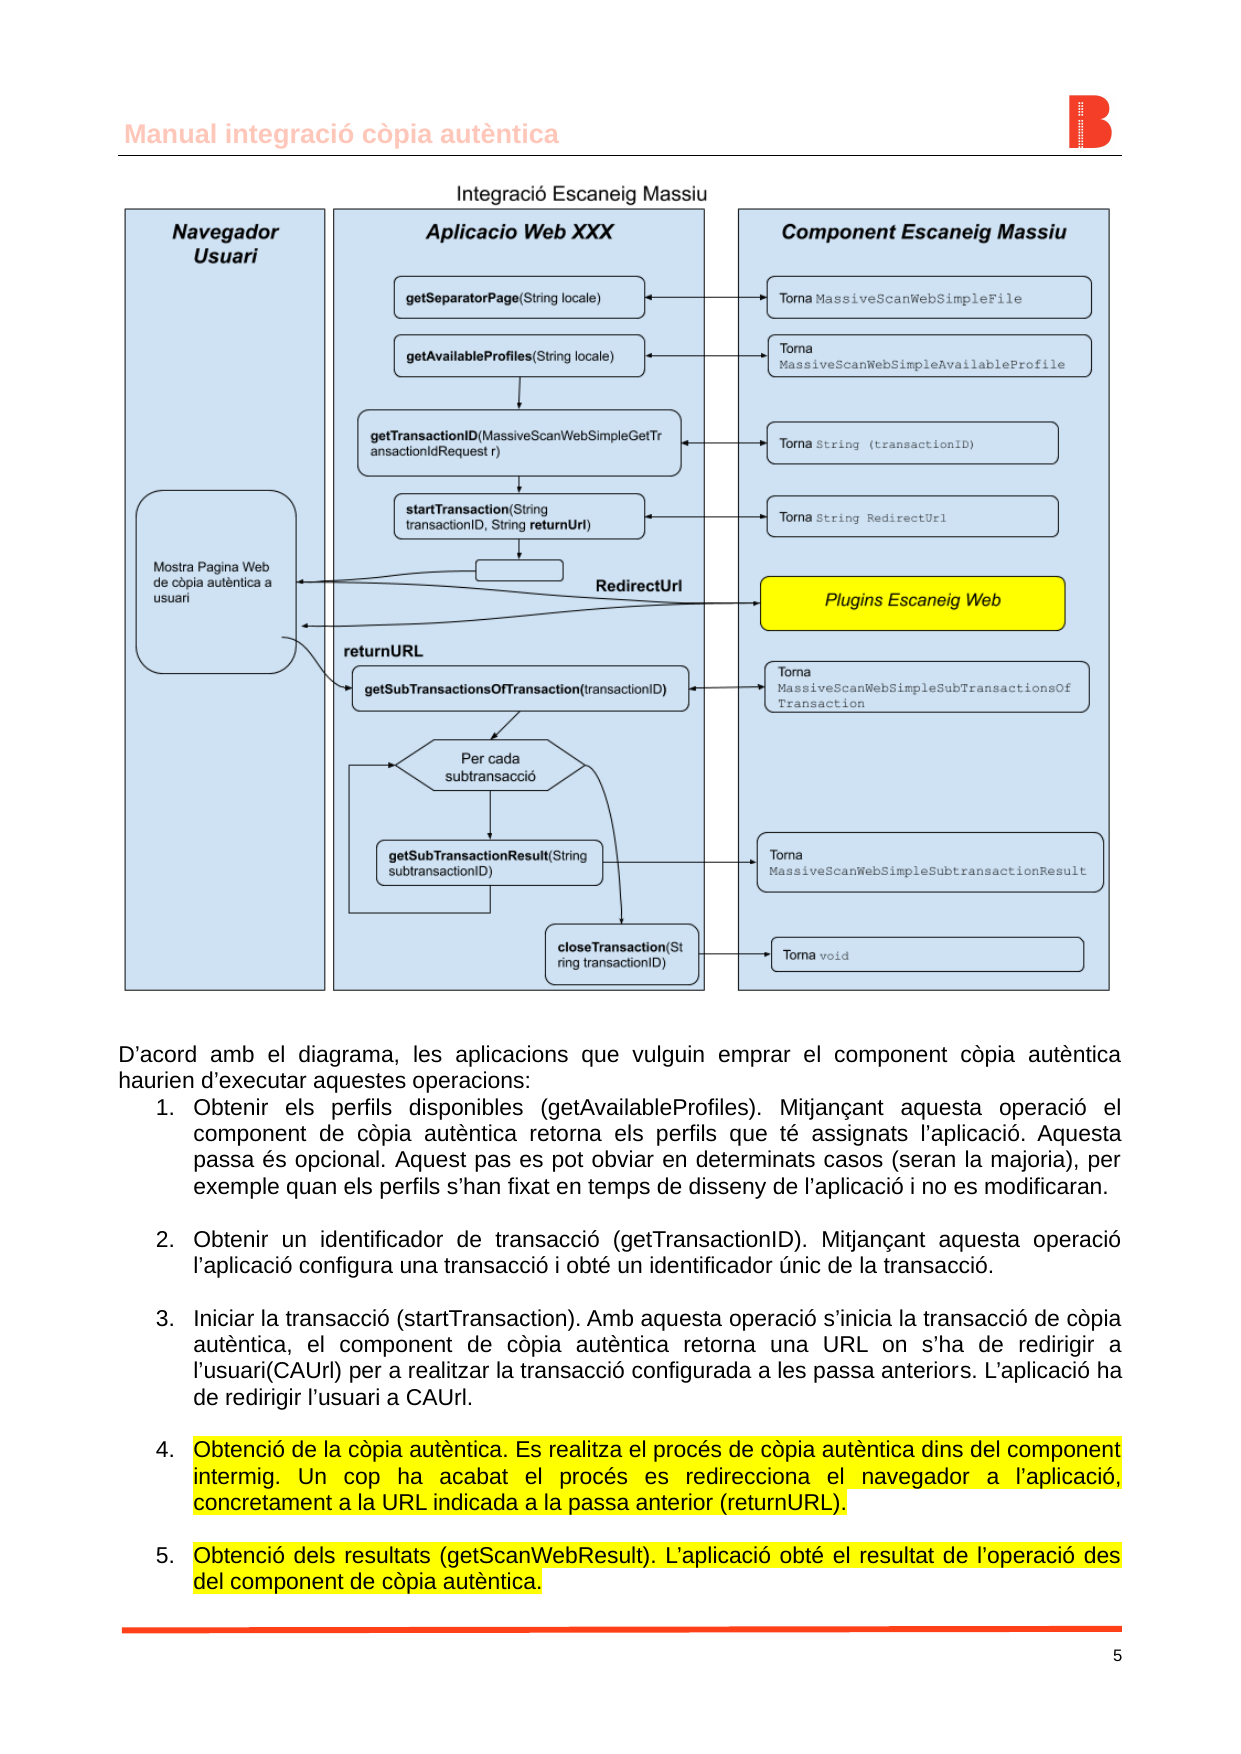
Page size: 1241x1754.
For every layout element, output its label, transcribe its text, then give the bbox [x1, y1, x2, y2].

list Obtenció dels resultats (getScanWebResult). L’aplicació obté el resultat de l’operació des del component de còpia autèntica. [156, 1542, 1122, 1594]
picture [1063, 94, 1117, 150]
text D’acord amb el diagrama, les aplicacions que vulguin emprar el component còpia autèntica haurien d’executar aquestes operacions: [118, 1041, 1122, 1094]
list Obtenir els perfils disponibles (getAvailableProfiles). Mitjançant aquesta operació el component de còpia autèntica retorna els perfils que té assignats l’aplicació. Aquesta passa és opcional. Aquest pas es pot obviar en determinats casos (seran la majoria), per exemple quan els perfils s’han fixat en temps de disseny de l’aplicació i no es modificaran. [156, 1094, 1122, 1199]
picture [118, 171, 1123, 1003]
list Iniciar la transacció (startTransaction). Amb aquesta operació s’inicia la transacció de còpia autèntica, el component de còpia autèntica retorna una URL on s’ha de redirigir a l’usuari(CAUrl) per a realitzar la transacció configurada a les passa anteriors. L’aplicació ha de redirigir l’usuari a CAUrl. [156, 1304, 1122, 1410]
list Obtenció de la còpia autèntica. Es realitza el procés de còpia autèntica dins del component intermig. Un cop ha acabat el procés es redirecciona el navegador a l’aplicació, concretament a la URL indicada a la passa anterior (returnURL). [156, 1436, 1122, 1515]
list Obtenir un identificador de transacció (getTransactionID). Mitjançant aquesta operació l’aplicació configura una transacció i obté un identificador únic de la transacció. [156, 1226, 1122, 1278]
